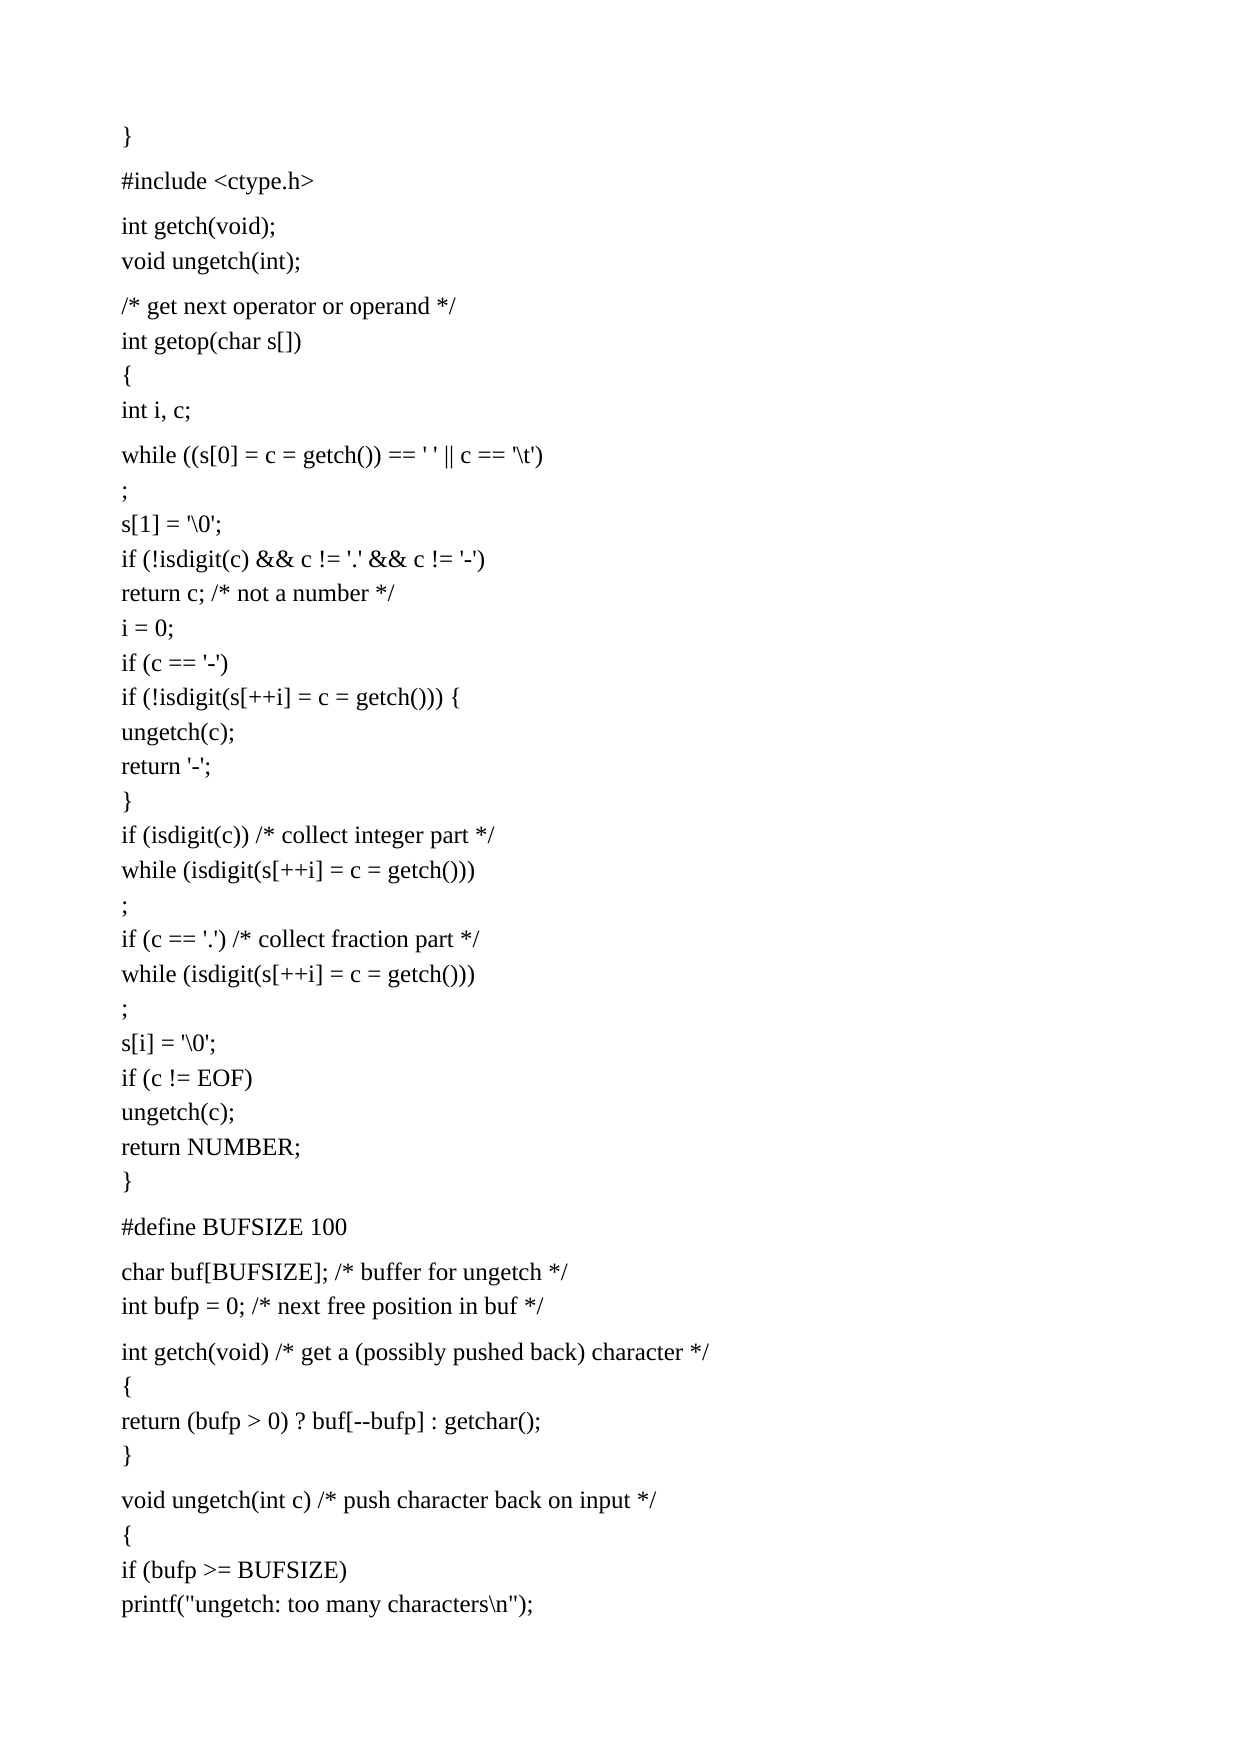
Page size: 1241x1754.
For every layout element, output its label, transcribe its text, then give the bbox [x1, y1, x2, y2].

table_cell ungetch(c); [118, 714, 725, 748]
table_cell ; [118, 887, 725, 921]
table_cell [118, 1243, 725, 1254]
table_cell s[1] = '\0'; [118, 506, 725, 541]
table_cell void ungetch(int c) /* push character back on input */ [118, 1483, 725, 1517]
table_cell [118, 278, 725, 288]
table_cell [118, 198, 725, 208]
table_cell char buf[BUFSIZE]; /* buffer for ungetch */ [118, 1254, 725, 1288]
table_cell { [118, 1368, 725, 1403]
table_cell if (c != EOF) [118, 1060, 725, 1094]
table_cell if (!isdigit(s[++i] = c = getch())) { [118, 679, 725, 714]
table_cell return c; /* not a number */ [118, 576, 725, 610]
table_cell #include <ctype.h> [118, 163, 725, 198]
table_cell return '-'; [118, 749, 725, 783]
table_cell return NUMBER; [118, 1129, 725, 1163]
table_cell } [118, 118, 725, 153]
table_cell [118, 1472, 725, 1483]
table_cell int i, c; [118, 392, 725, 427]
table_cell while (isdigit(s[++i] = c = getch())) [118, 852, 725, 887]
table_cell int getch(void); [118, 209, 725, 243]
table_cell ; [118, 472, 725, 506]
table_cell } [118, 1164, 725, 1198]
table_cell { [118, 1517, 725, 1552]
table_cell if (!isdigit(c) && c != '.' && c != '-') [118, 541, 725, 576]
table_cell int bufp = 0; /* next free position in buf */ [118, 1289, 725, 1323]
table_cell ; [118, 991, 725, 1025]
table_cell void ungetch(int); [118, 243, 725, 278]
table_cell return (bufp > 0) ? buf[--bufp] : getchar(); [118, 1403, 725, 1437]
table_cell [118, 1323, 725, 1334]
table_cell while (isdigit(s[++i] = c = getch())) [118, 956, 725, 991]
table_cell #define BUFSIZE 100 [118, 1209, 725, 1243]
table_cell [118, 1198, 725, 1209]
table_cell ungetch(c); [118, 1094, 725, 1129]
table_cell printf("ungetch: too many characters\n"); [118, 1586, 725, 1621]
table_cell { [118, 358, 725, 392]
table_cell int getch(void) /* get a (possibly pushed back) character */ [118, 1334, 725, 1368]
table_cell if (isdigit(c)) /* collect integer part */ [118, 818, 725, 852]
table_cell s[i] = '\0'; [118, 1025, 725, 1060]
table_cell /* get next operator or operand */ [118, 288, 725, 323]
table_cell } [118, 1438, 725, 1472]
table_cell [118, 427, 725, 437]
table_cell } [118, 783, 725, 818]
table_cell if (bufp >= BUFSIZE) [118, 1552, 725, 1586]
table_cell if (c == '-') [118, 645, 725, 679]
table_cell [118, 153, 725, 163]
table_cell i = 0; [118, 610, 725, 645]
table_cell if (c == '.') /* collect fraction part */ [118, 921, 725, 956]
table_cell int getop(char s[]) [118, 323, 725, 357]
table_cell while ((s[0] = c = getch()) == ' ' || c == '\t') [118, 437, 725, 472]
